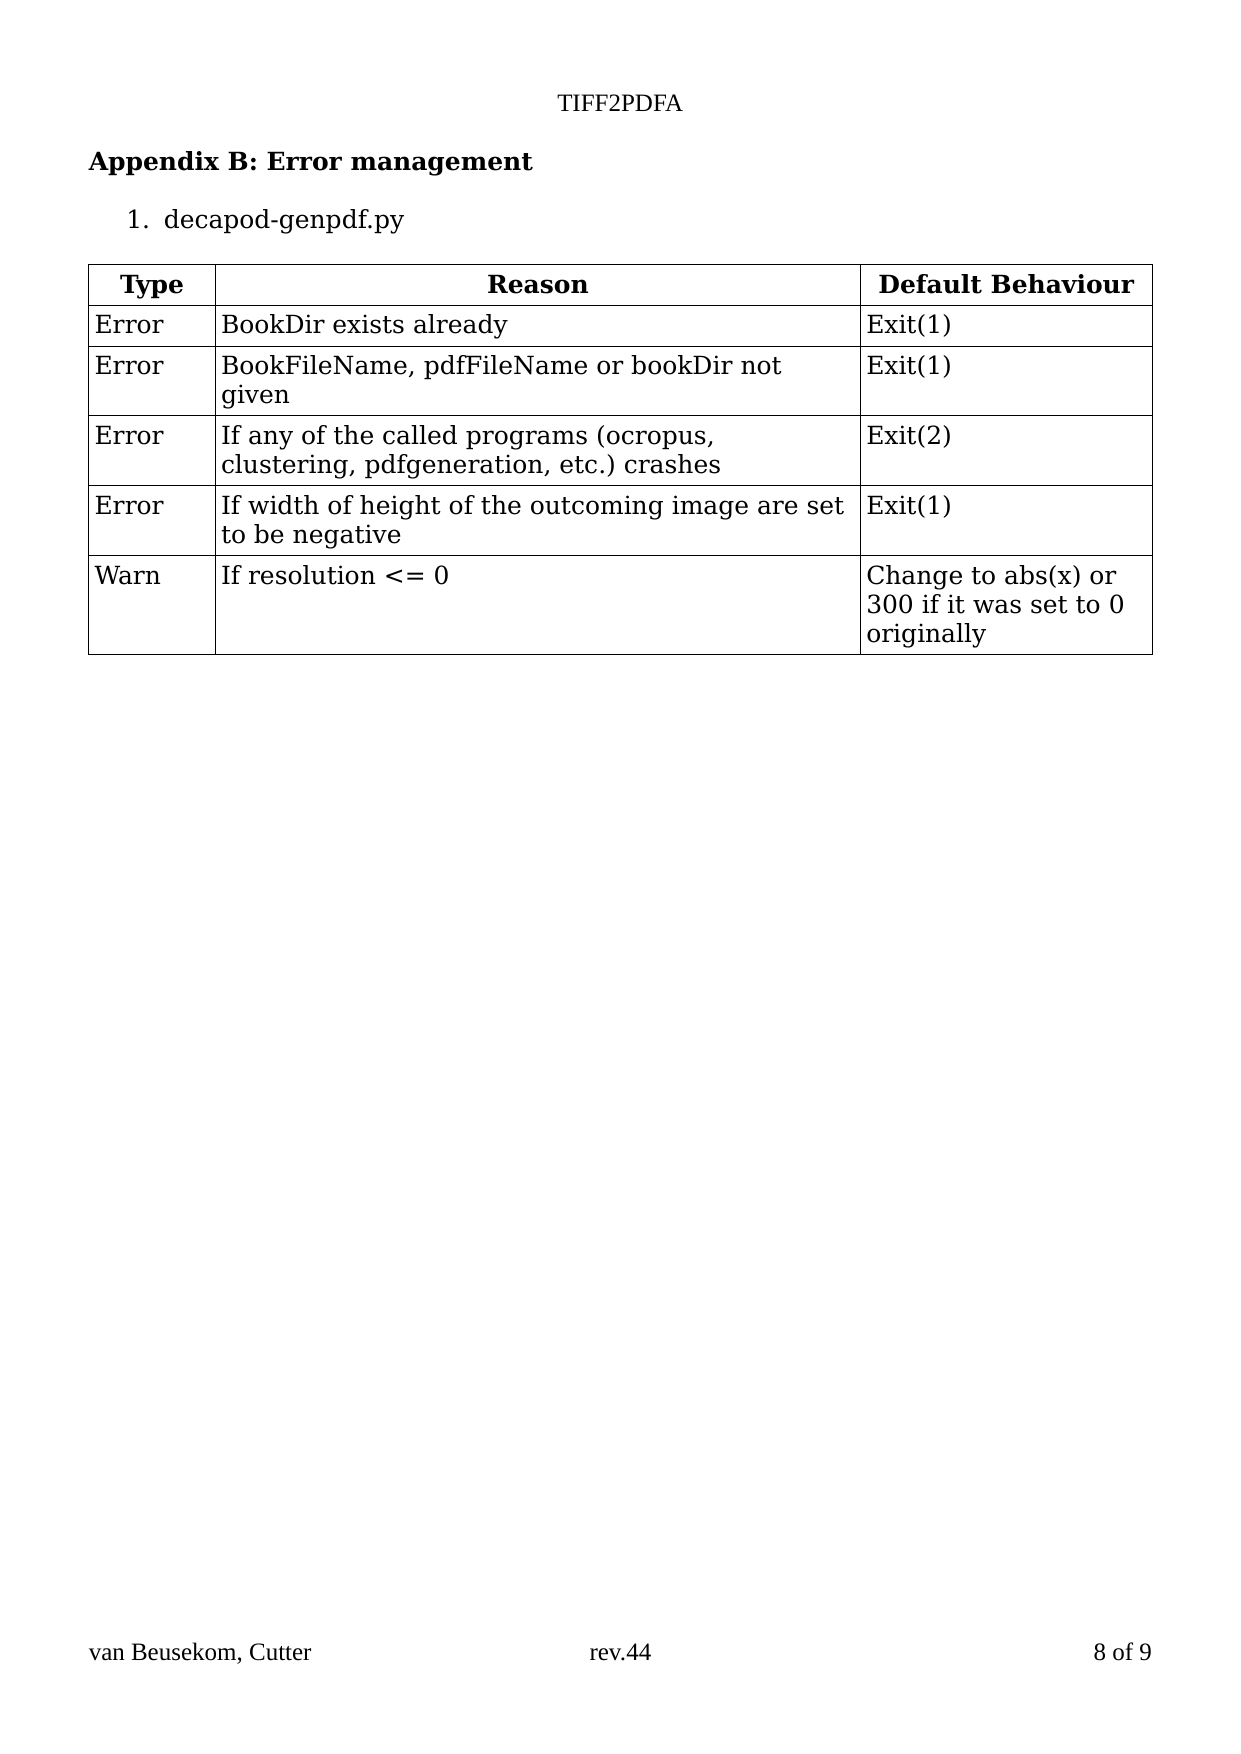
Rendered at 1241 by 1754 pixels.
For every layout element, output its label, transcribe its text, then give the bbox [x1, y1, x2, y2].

text Appendix B: Error management [88, 147, 1152, 176]
table_cell Change to abs(x) or 300 if it was set to 0 originally [861, 556, 1152, 654]
list decapod-genpdf.py [126, 206, 1152, 235]
table_cell Warn [89, 556, 215, 654]
table_cell BookFileName, pdfFileName or bookDir not given [216, 347, 860, 415]
table_cell Error [89, 416, 215, 485]
table_cell If width of height of the outcoming image are set to be negative [216, 486, 860, 555]
table_header Default Behaviour [861, 265, 1152, 305]
table_cell Error [89, 306, 215, 346]
table_cell Exit(1) [861, 306, 1152, 346]
table_cell If any of the called programs (ocropus, clustering, pdfgeneration, etc.) crashes [216, 416, 860, 485]
table_cell Error [89, 347, 215, 415]
table_cell Exit(1) [861, 486, 1152, 555]
table_header Type [89, 265, 215, 305]
table_cell BookDir exists already [216, 306, 860, 346]
table_cell Exit(1) [861, 347, 1152, 415]
table_header Reason [216, 265, 860, 305]
table_cell Error [89, 486, 215, 555]
table_cell If resolution <= 0 [216, 556, 860, 654]
table_cell Exit(2) [861, 416, 1152, 485]
